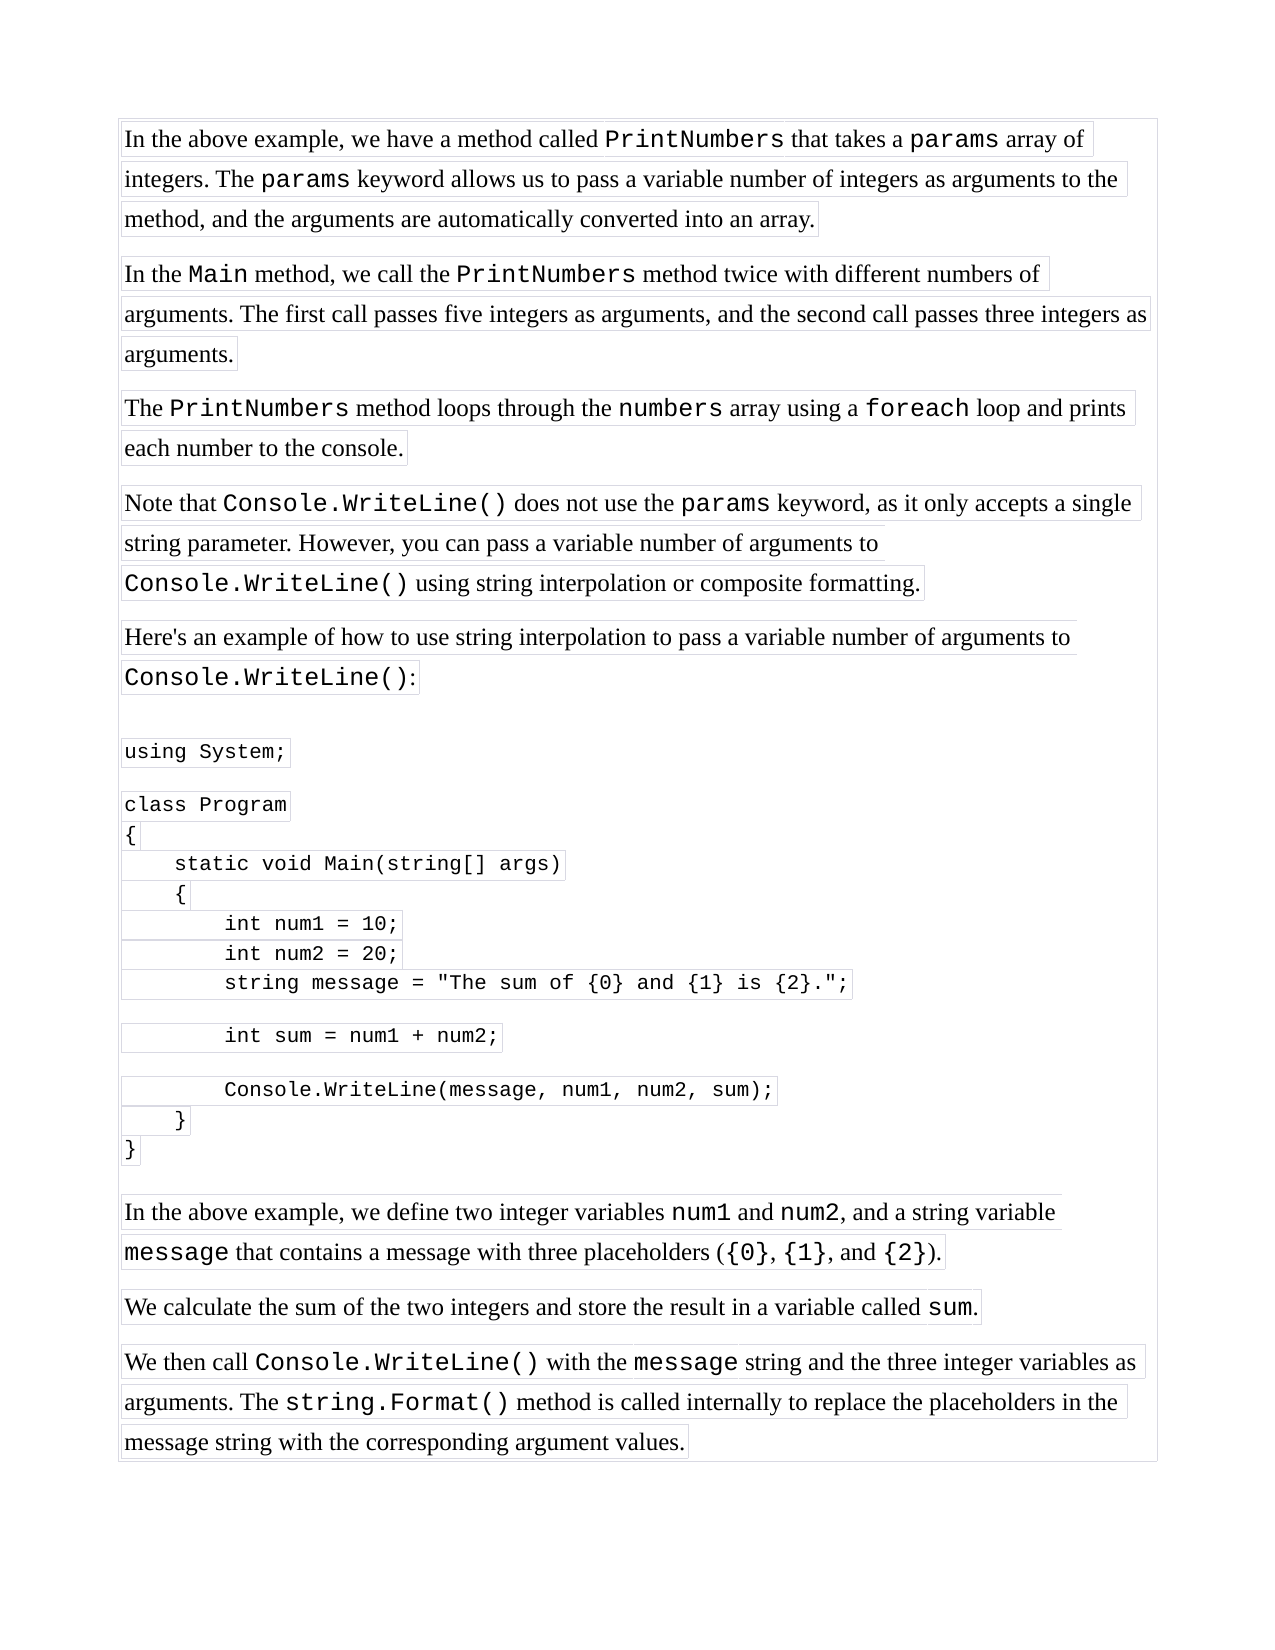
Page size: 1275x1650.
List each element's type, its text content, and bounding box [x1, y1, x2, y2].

text [191, 1102, 1157, 1132]
text The PrintNumbers method loops through the numbers array using a foreach loop and prints each number to the console. [119, 387, 1157, 465]
text using System; [119, 735, 1157, 767]
text int num2 = 20; [122, 941, 402, 966]
text string message = "The sum of {0} and {1} is {2}."; [403, 966, 1157, 999]
text Note that Console.WriteLine() does not use the params keyword, as it only accepts a single string parameter. However, you can pass a variable number of arguments to Console.WriteLine() using string interpolation or composite formatting. [119, 482, 1157, 600]
text In the above example, we define two integer variables num1 and num2, and a string variable message that contains a message with three placeholders ({0}, {1}, and {2}). [119, 1191, 1157, 1269]
text int sum = num1 + num2; [119, 1019, 1157, 1052]
text } [122, 1107, 190, 1132]
text [403, 936, 1157, 966]
text class Program [119, 788, 1157, 818]
text In the above example, we have a method called PrintNumbers that takes a params array of integers. The params keyword allows us to pass a variable number of integers as arguments to the method, and the arguments are automatically converted into an array. [119, 119, 1157, 236]
text { [122, 877, 1157, 907]
text } [122, 1132, 1157, 1165]
text We calculate the sum of the two integers and store the result in a variable called sum. [119, 1286, 1157, 1324]
text In the Main method, we call the PrintNumbers method twice with different numbers of arguments. The first call passes five integers as arguments, and the second call passes three integers as arguments. [119, 253, 1157, 371]
text { [122, 818, 1157, 847]
text Console.WriteLine(message, num1, num2, sum); [119, 1073, 1157, 1102]
text int num1 = 10; [191, 907, 1157, 936]
text Here's an example of how to use string interpolation to pass a variable number of arguments to Console.WriteLine(): [119, 616, 1157, 694]
text string message = "The sum of {0} and {1} is {2}."; [122, 970, 852, 999]
text static void Main(string[] args) [141, 847, 1157, 877]
text static void Main(string[] args) [122, 851, 565, 877]
text We then call Console.WriteLine() with the message string and the three integer variables as arguments. The string.Format() method is called internally to replace the placeholders in the message string with the corresponding argument values. [119, 1341, 1157, 1461]
text int num1 = 10; [122, 911, 402, 936]
